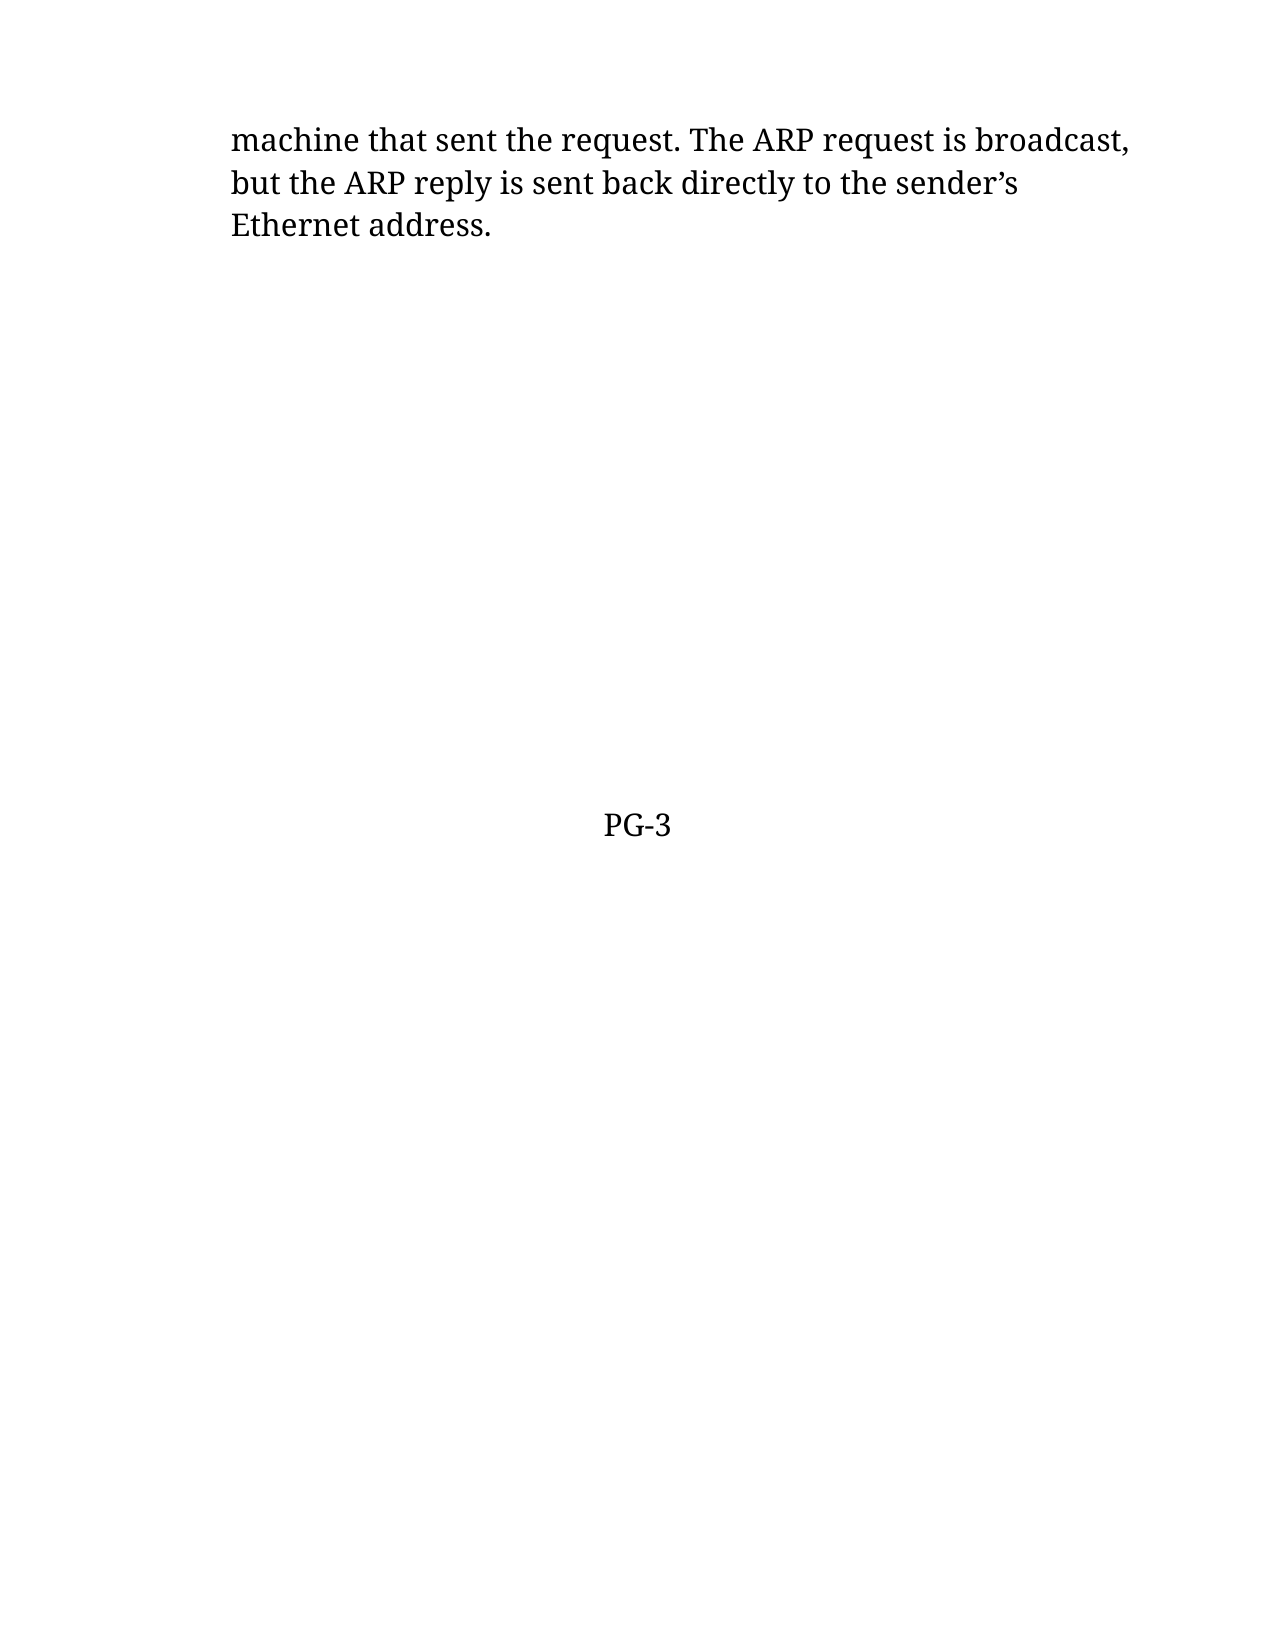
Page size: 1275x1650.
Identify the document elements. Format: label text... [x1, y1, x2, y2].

list machine that sent the request. The ARP request is broadcast, but the ARP reply is sent back directly to the sender’s Ethernet address. [193, 118, 1157, 246]
text PG-3 [118, 803, 1157, 846]
